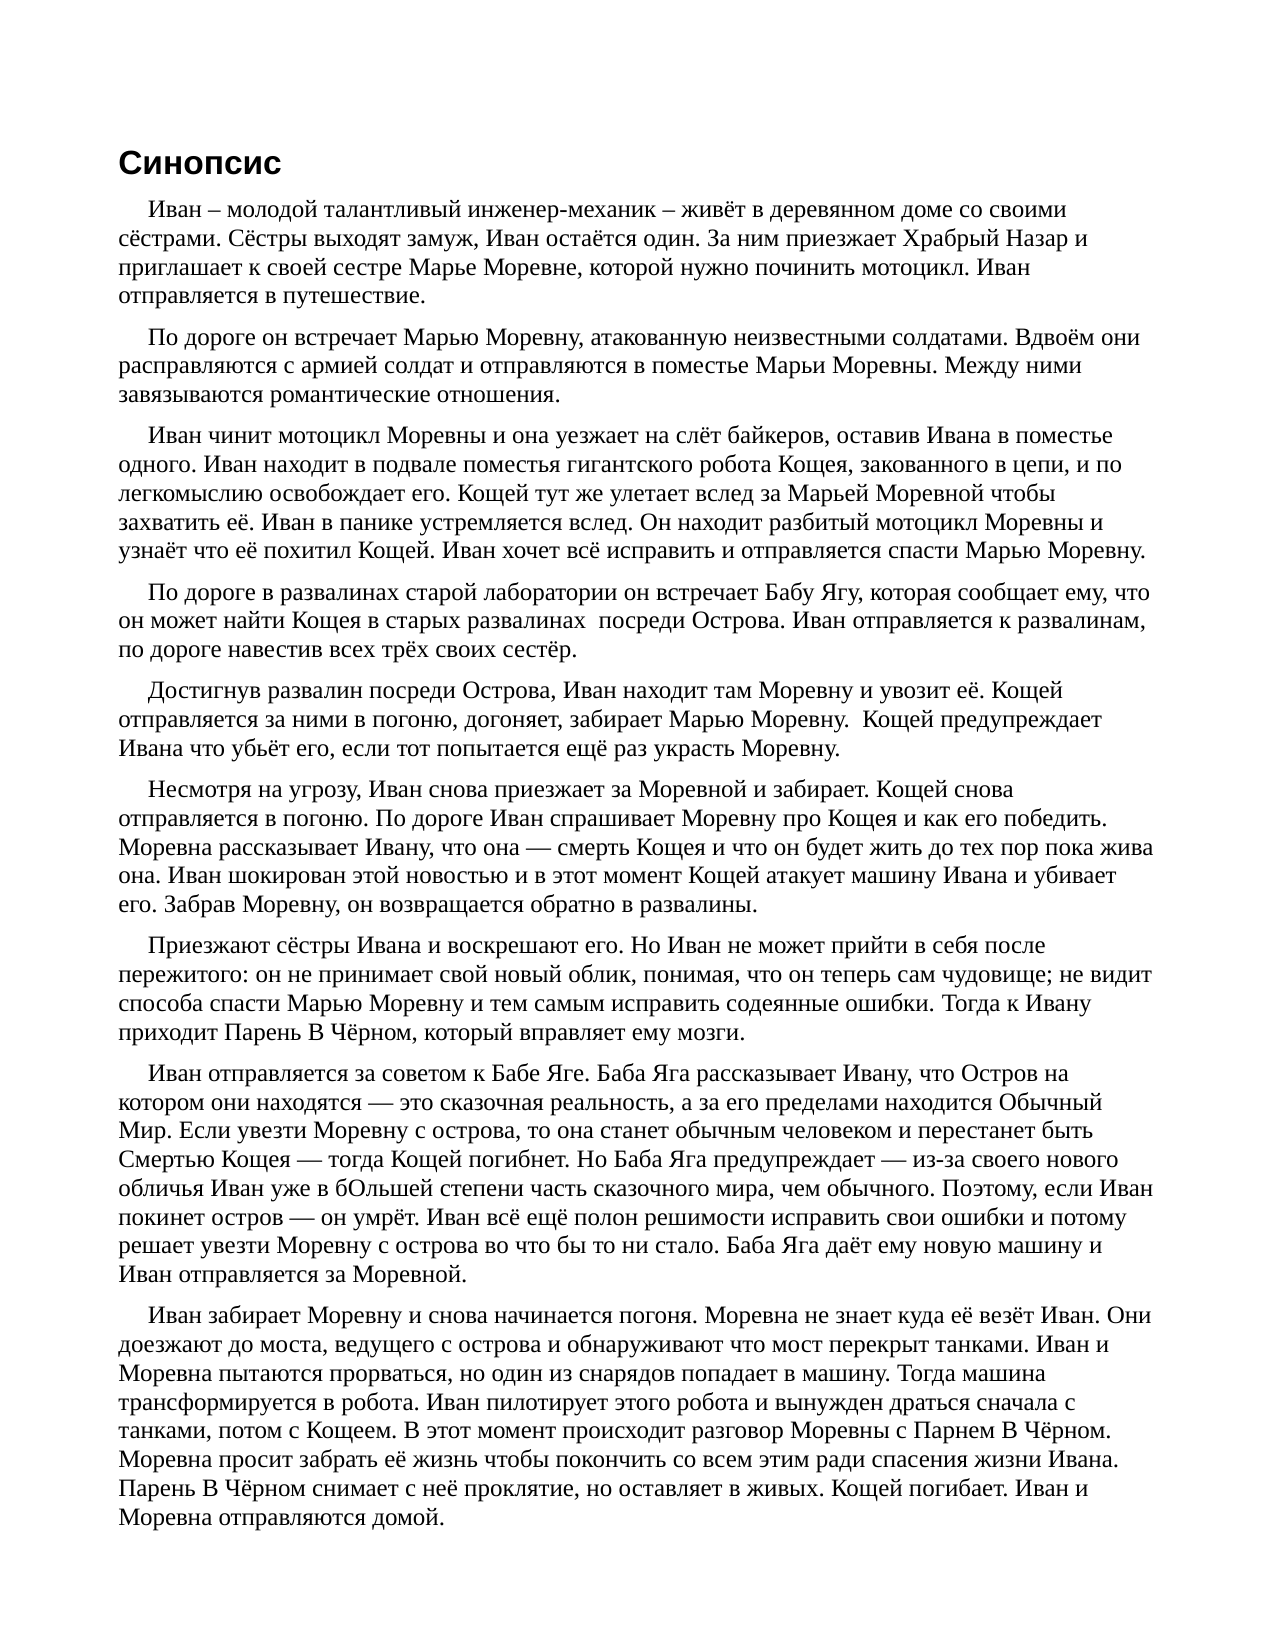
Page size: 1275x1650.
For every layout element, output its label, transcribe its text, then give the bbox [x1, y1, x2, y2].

text Приезжают сёстры Ивана и воскрешают его. Но Иван не может прийти в себя после пережитого: он не принимает свой новый облик, понимая, что он теперь сам чудовище; не видит способа спасти Марью Моревну и тем самым исправить содеянные ошибки. Тогда к Ивану приходит Парень В Чёрном, который вправляет ему мозги. [118, 931, 1157, 1046]
text Иван чинит мотоцикл Моревны и она уезжает на слёт байкеров, оставив Ивана в поместье одного. Иван находит в подвале поместья гигантского робота Кощея, закованного в цепи, и по легкомыслию освобождает его. Кощей тут же улетает вслед за Марьей Моревной чтобы захватить её. Иван в панике устремляется вслед. Он находит разбитый мотоцикл Моревны и узнаёт что её похитил Кощей. Иван хочет всё исправить и отправляется спасти Марью Моревну. [118, 421, 1157, 564]
text Иван отправляется за советом к Бабе Яге. Баба Яга рассказывает Ивану, что Остров на котором они находятся — это сказочная реальность, а за его пределами находится Обычный Мир. Если увезти Моревну с острова, то она станет обычным человеком и перестанет быть Смертью Кощея — тогда Кощей погибнет. Но Баба Яга предупреждает — из-за своего нового обличья Иван уже в бОльшей степени часть сказочного мира, чем обычного. Поэтому, если Иван покинет остров — он умрёт. Иван всё ещё полон решимости исправить свои ошибки и потому решает увезти Моревну с острова во что бы то ни стало. Баба Яга даёт ему новую машину и Иван отправляется за Моревной. [118, 1058, 1157, 1288]
subtitle Синопсис [118, 143, 1157, 182]
text Достигнув развалин посреди Острова, Иван находит там Моревну и увозит её. Кощей отправляется за ними в погоню, догоняет, забирает Марью Моревну. Кощей предупреждает Ивана что убьёт его, если тот попытается ещё раз украсть Моревну. [118, 676, 1157, 762]
text Несмотря на угрозу, Иван снова приезжает за Моревной и забирает. Кощей снова отправляется в погоню. По дороге Иван спрашивает Моревну про Кощея и как его победить. Моревна рассказывает Ивану, что она — смерть Кощея и что он будет жить до тех пор пока жива она. Иван шокирован этой новостью и в этот момент Кощей атакует машину Ивана и убивает его. Забрав Моревну, он возвращается обратно в развалины. [118, 774, 1157, 918]
text По дороге в развалинах старой лаборатории он встречает Бабу Ягу, которая сообщает ему, что он может найти Кощея в старых развалинах посреди Острова. Иван отправляется к развалинам, по дороге навестив всех трёх своих сестёр. [118, 577, 1157, 663]
text По дороге он встречает Марью Моревну, атакованную неизвестными солдатами. Вдвоём они расправляются с армией солдат и отправляются в поместье Марьи Моревны. Между ними завязываются романтические отношения. [118, 322, 1157, 408]
text Иван забирает Моревну и снова начинается погоня. Моревна не знает куда её везёт Иван. Они доезжают до моста, ведущего с острова и обнаруживают что мост перекрыт танками. Иван и Моревна пытаются прорваться, но один из снарядов попадает в машину. Тогда машина трансформируется в робота. Иван пилотирует этого робота и вынужден драться сначала с танками, потом с Кощеем. В этот момент происходит разговор Моревны с Парнем В Чёрном. Моревна просит забрать её жизнь чтобы покончить со всем этим ради спасения жизни Ивана. Парень В Чёрном снимает с неё проклятие, но оставляет в живых. Кощей погибает. Иван и Моревна отправляются домой. [118, 1301, 1157, 1531]
text Иван – молодой талантливый инженер-механик – живёт в деревянном доме со своими сёстрами. Сёстры выходят замуж, Иван остаётся один. За ним приезжает Храбрый Назар и приглашает к своей сестре Марье Моревне, которой нужно починить мотоцикл. Иван отправляется в путешествие. [118, 194, 1157, 309]
